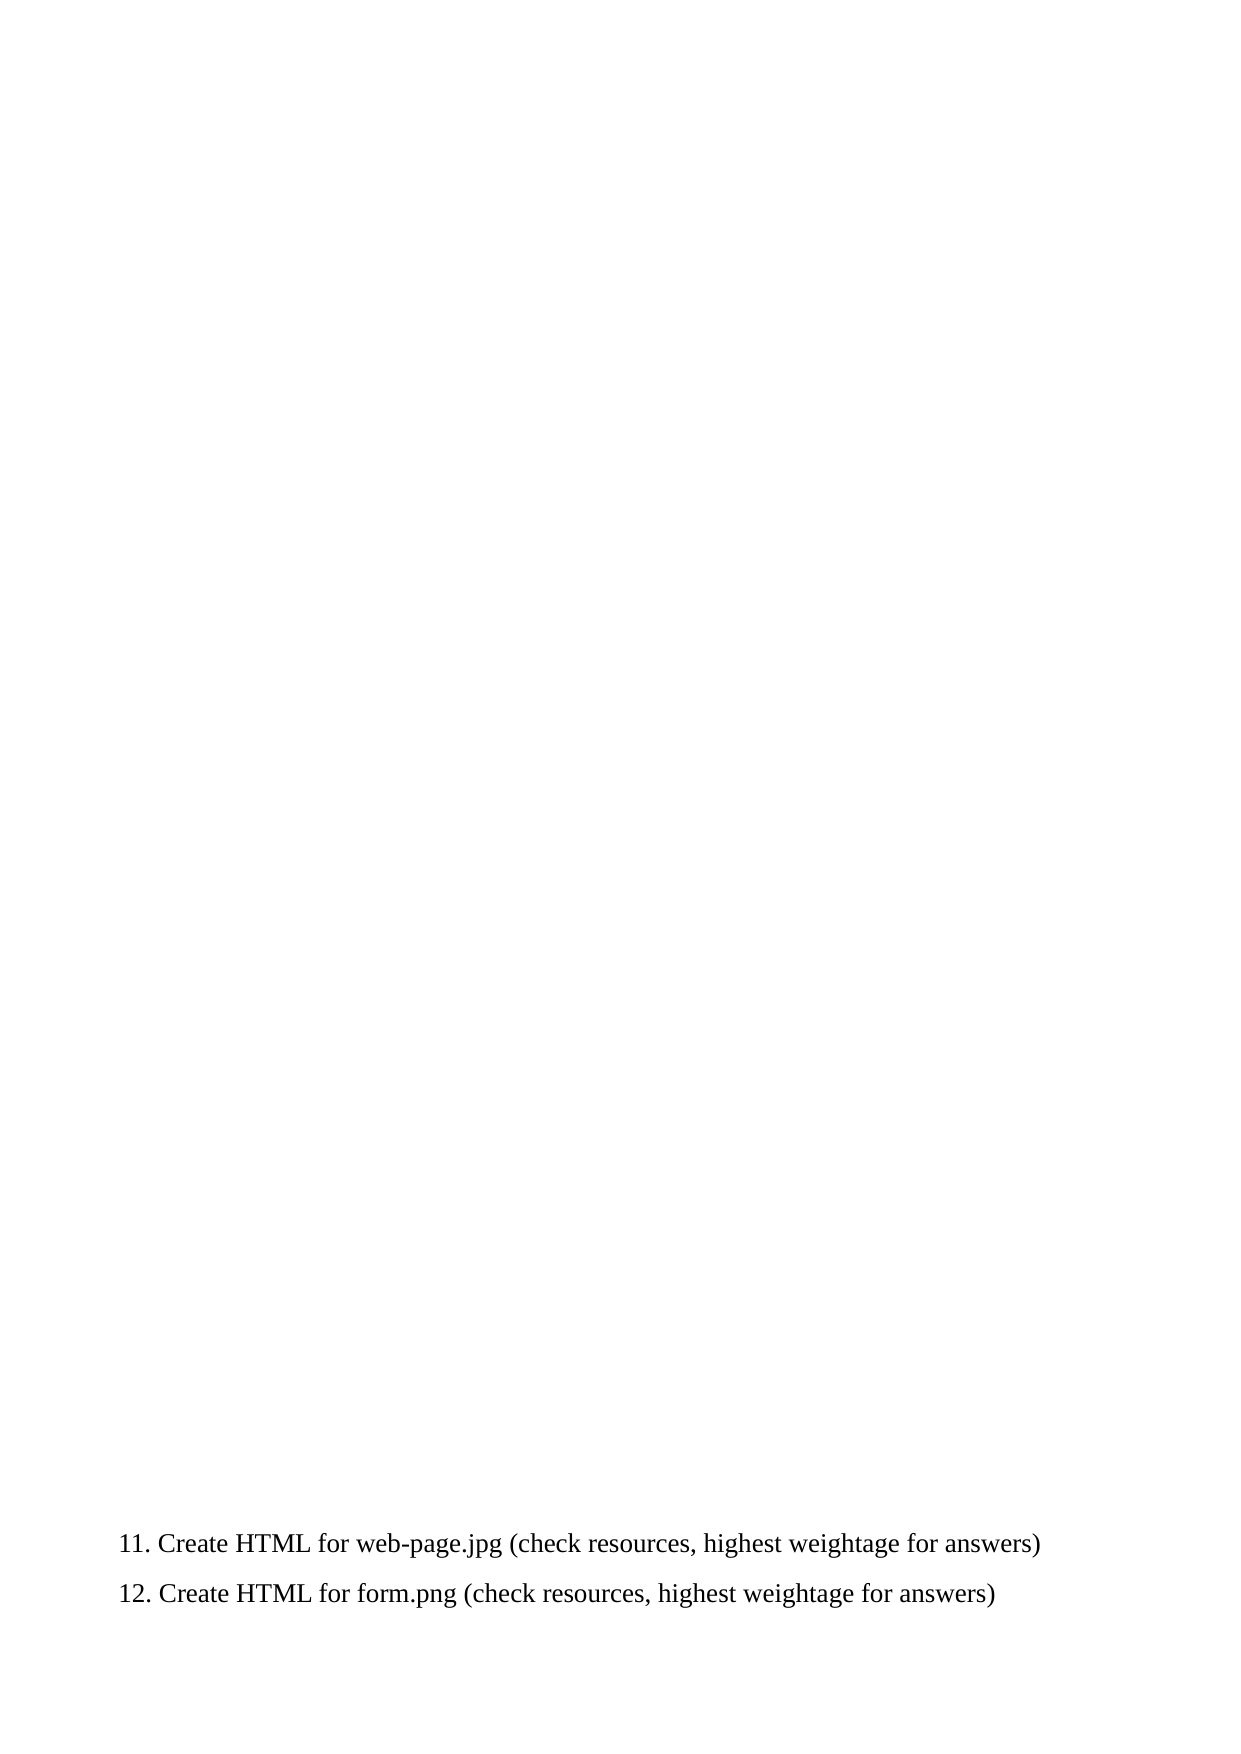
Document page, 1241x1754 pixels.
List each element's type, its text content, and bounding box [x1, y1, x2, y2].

text 12. Create HTML for form.png (check resources, highest weightage for answers) [118, 1577, 1122, 1608]
text 11. Create HTML for web-page.jpg (check resources, highest weightage for answers) [118, 1527, 1122, 1558]
